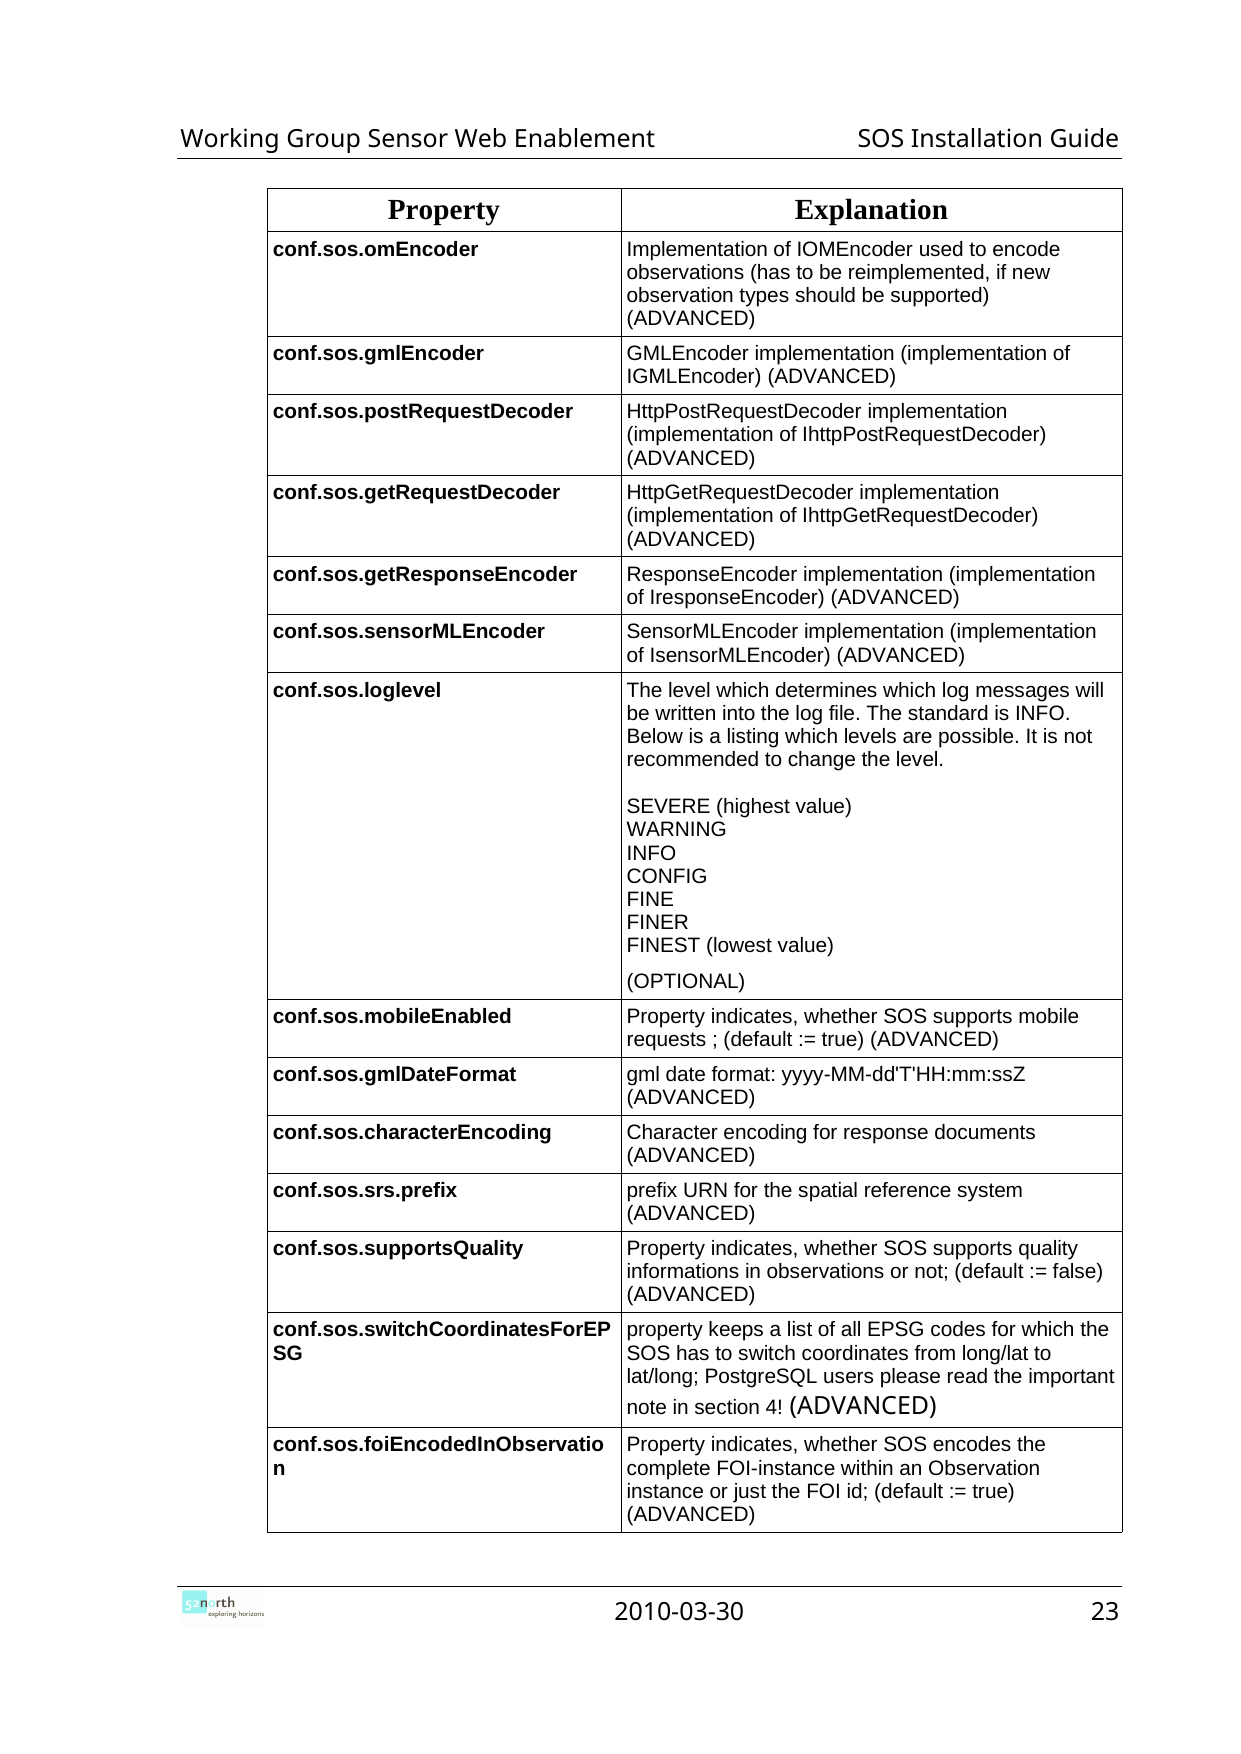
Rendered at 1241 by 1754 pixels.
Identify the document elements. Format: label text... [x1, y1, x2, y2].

table_cell conf.sos.gmlEncoder [268, 337, 621, 394]
table_cell Implementation of IOMEncoder used to encode observations (has to be reimplemented, if new observation types should be supported) (ADVANCED) [622, 232, 1122, 336]
table_cell conf.sos.mobileEnabled [268, 1000, 621, 1057]
table_cell conf.sos.omEncoder [268, 232, 621, 336]
table_cell property keeps a list of all EPSG codes for which the SOS has to switch coordinates from long/lat to lat/long; PostgreSQL users please read the important note in section 4! (ADVANCED) [622, 1313, 1122, 1427]
table_cell Character encoding for response documents (ADVANCED) [622, 1116, 1122, 1173]
table_cell HttpGetRequestDecoder implementation (implementation of IhttpGetRequestDecoder) (ADVANCED) [622, 476, 1122, 556]
table_cell conf.sos.switchCoordinatesForEPSG [268, 1313, 621, 1427]
table_cell conf.sos.loglevel [268, 673, 621, 999]
table_cell conf.sos.supportsQuality [268, 1232, 621, 1312]
table_cell The level which determines which log messages will be written into the log file. The standard is INFO. Below is a listing which levels are possible. It is not recommended to change the level. SEVERE (highest value) WARNING INFO CONFIG FINE FINER FINEST (lowest value) (OPTIONAL) [622, 673, 1122, 999]
table_cell prefix URN for the spatial reference system (ADVANCED) [622, 1174, 1122, 1231]
table_cell gml date format: yyyy-MM-dd'T'HH:mm:ssZ (ADVANCED) [622, 1058, 1122, 1115]
picture [180, 1588, 266, 1626]
table_cell Property indicates, whether SOS encodes the complete FOI-instance within an Observation instance or just the FOI id; (default := true) (ADVANCED) [622, 1428, 1122, 1532]
table_cell conf.sos.foiEncodedInObservation [268, 1428, 621, 1532]
table_cell conf.sos.getResponseEncoder [268, 557, 621, 614]
table_cell HttpPostRequestDecoder implementation (implementation of IhttpPostRequestDecoder) (ADVANCED) [622, 395, 1122, 475]
table_cell GMLEncoder implementation (implementation of IGMLEncoder) (ADVANCED) [622, 337, 1122, 394]
table_cell conf.sos.srs.prefix [268, 1174, 621, 1231]
table_cell conf.sos.getRequestDecoder [268, 476, 621, 556]
table_header Property [268, 189, 621, 231]
table_cell conf.sos.gmlDateFormat [268, 1058, 621, 1115]
table_cell ResponseEncoder implementation (implementation of IresponseEncoder) (ADVANCED) [622, 557, 1122, 614]
table_cell SensorMLEncoder implementation (implementation of IsensorMLEncoder) (ADVANCED) [622, 615, 1122, 672]
table_cell conf.sos.postRequestDecoder [268, 395, 621, 475]
table_cell Property indicates, whether SOS supports mobile requests ; (default := true) (ADVANCED) [622, 1000, 1122, 1057]
table_cell conf.sos.characterEncoding [268, 1116, 621, 1173]
table_cell Property indicates, whether SOS supports quality informations in observations or not; (default := false) (ADVANCED) [622, 1232, 1122, 1312]
table_cell conf.sos.sensorMLEncoder [268, 615, 621, 672]
table_header Explanation [622, 189, 1122, 231]
